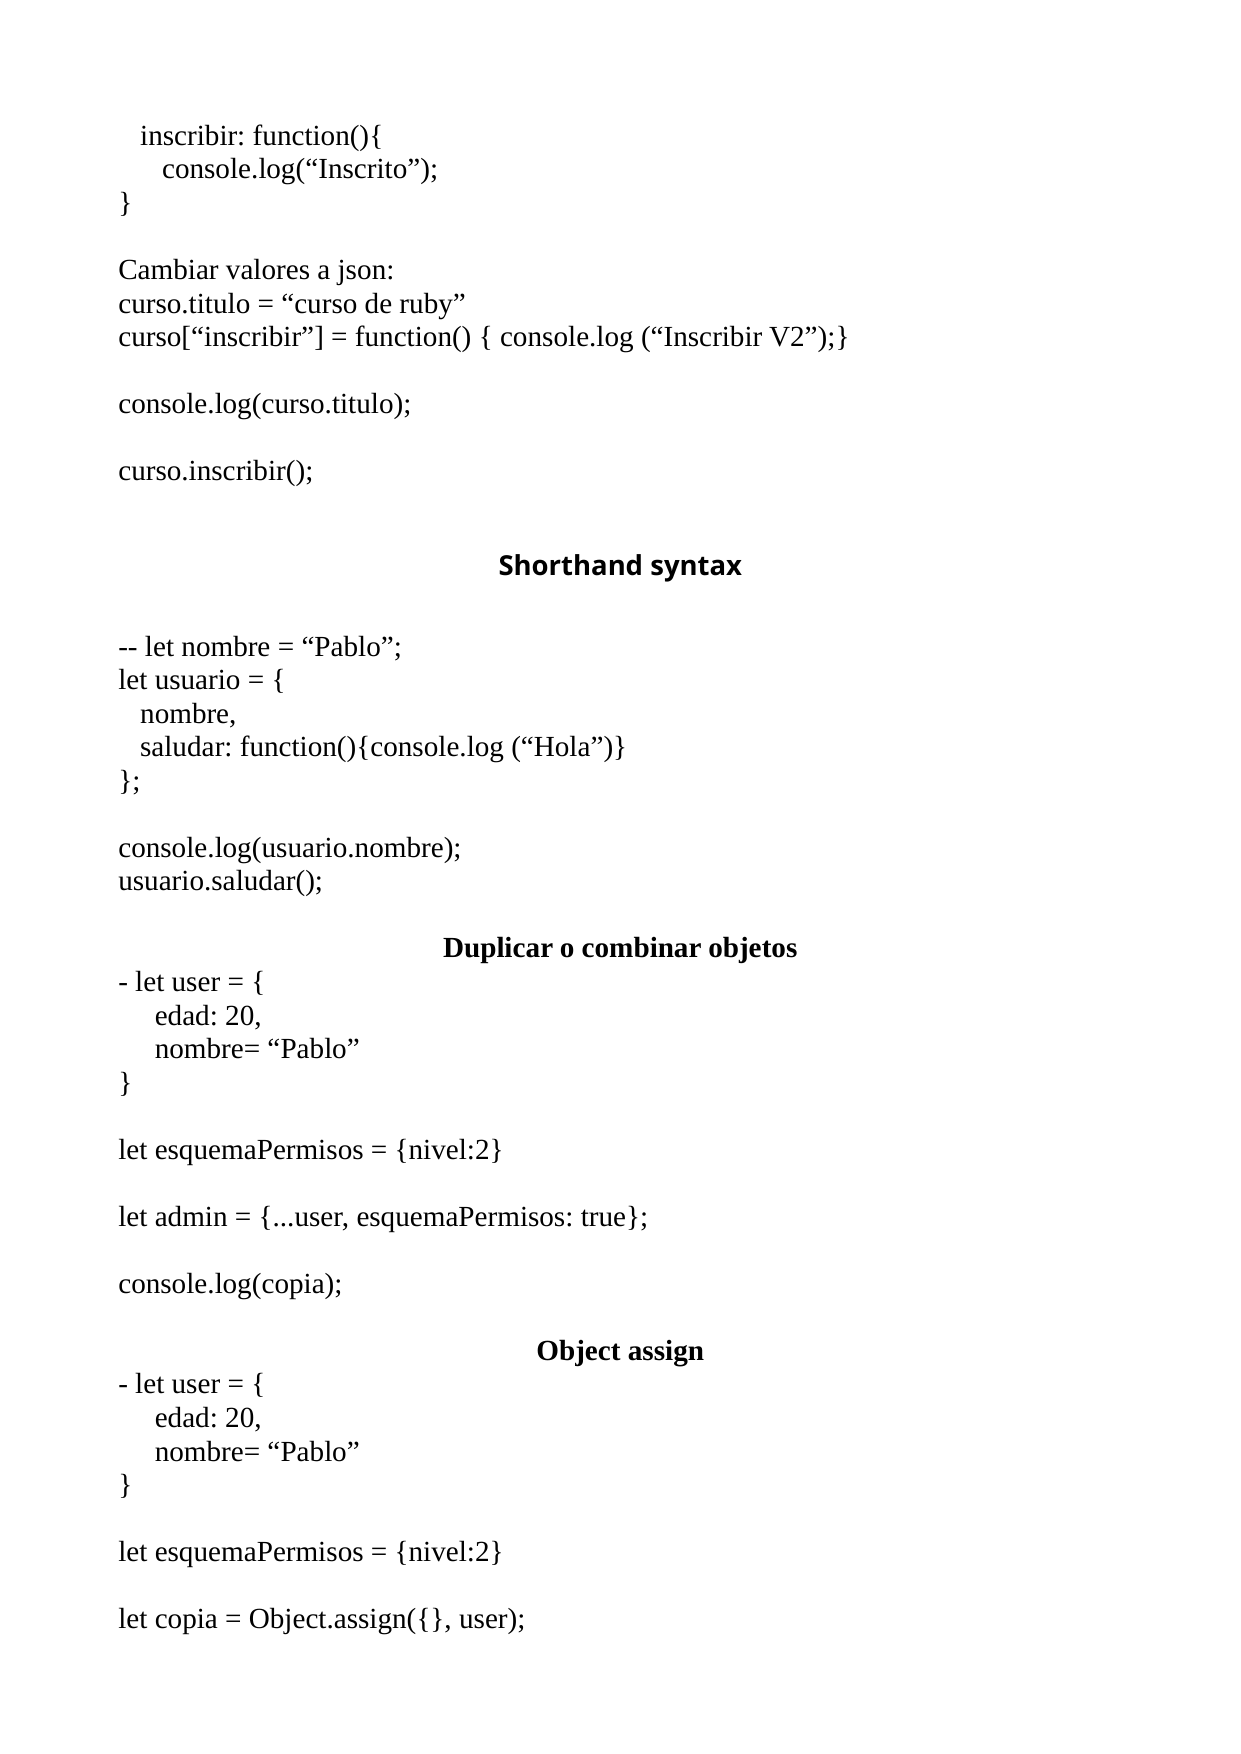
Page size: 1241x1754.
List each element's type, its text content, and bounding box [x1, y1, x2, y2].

text }; [118, 763, 1122, 796]
text } [118, 1065, 1122, 1098]
text - let user = { [118, 1367, 1122, 1400]
text inscribir: function(){ [118, 118, 1122, 152]
text console.log(copia); [118, 1266, 1122, 1299]
text } [118, 1467, 1122, 1501]
text usuario.saludar(); [118, 863, 1122, 897]
text Cambiar valores a json: [118, 252, 1122, 286]
text -- let nombre = “Pablo”; [118, 629, 1122, 662]
subtitle Shorthand syntax [118, 546, 1122, 583]
text console.log(usuario.nombre); [118, 830, 1122, 863]
text saludar: function(){console.log (“Hola”)} [118, 729, 1122, 763]
text let copia = Object.assign({}, user); [118, 1601, 1122, 1635]
text edad: 20, [118, 1400, 1122, 1434]
text let esquemaPermisos = {nivel:2} [118, 1132, 1122, 1165]
text curso.titulo = “curso de ruby” [118, 286, 1122, 319]
text - let user = { [118, 964, 1122, 998]
text curso[“inscribir”] = function() { console.log (“Inscribir V2”);} [118, 319, 1122, 353]
text nombre= “Pablo” [118, 1031, 1122, 1065]
text console.log(“Inscrito”); [118, 152, 1122, 185]
text let esquemaPermisos = {nivel:2} [118, 1534, 1122, 1568]
text curso.inscribir(); [118, 453, 1122, 487]
text edad: 20, [118, 998, 1122, 1031]
text let admin = {...user, esquemaPermisos: true}; [118, 1199, 1122, 1232]
text let usuario = { [118, 662, 1122, 696]
text Object assign [118, 1333, 1122, 1367]
text console.log(curso.titulo); [118, 386, 1122, 420]
text } [118, 185, 1122, 219]
text nombre, [118, 696, 1122, 729]
text Duplicar o combinar objetos [118, 931, 1122, 964]
text nombre= “Pablo” [118, 1434, 1122, 1467]
